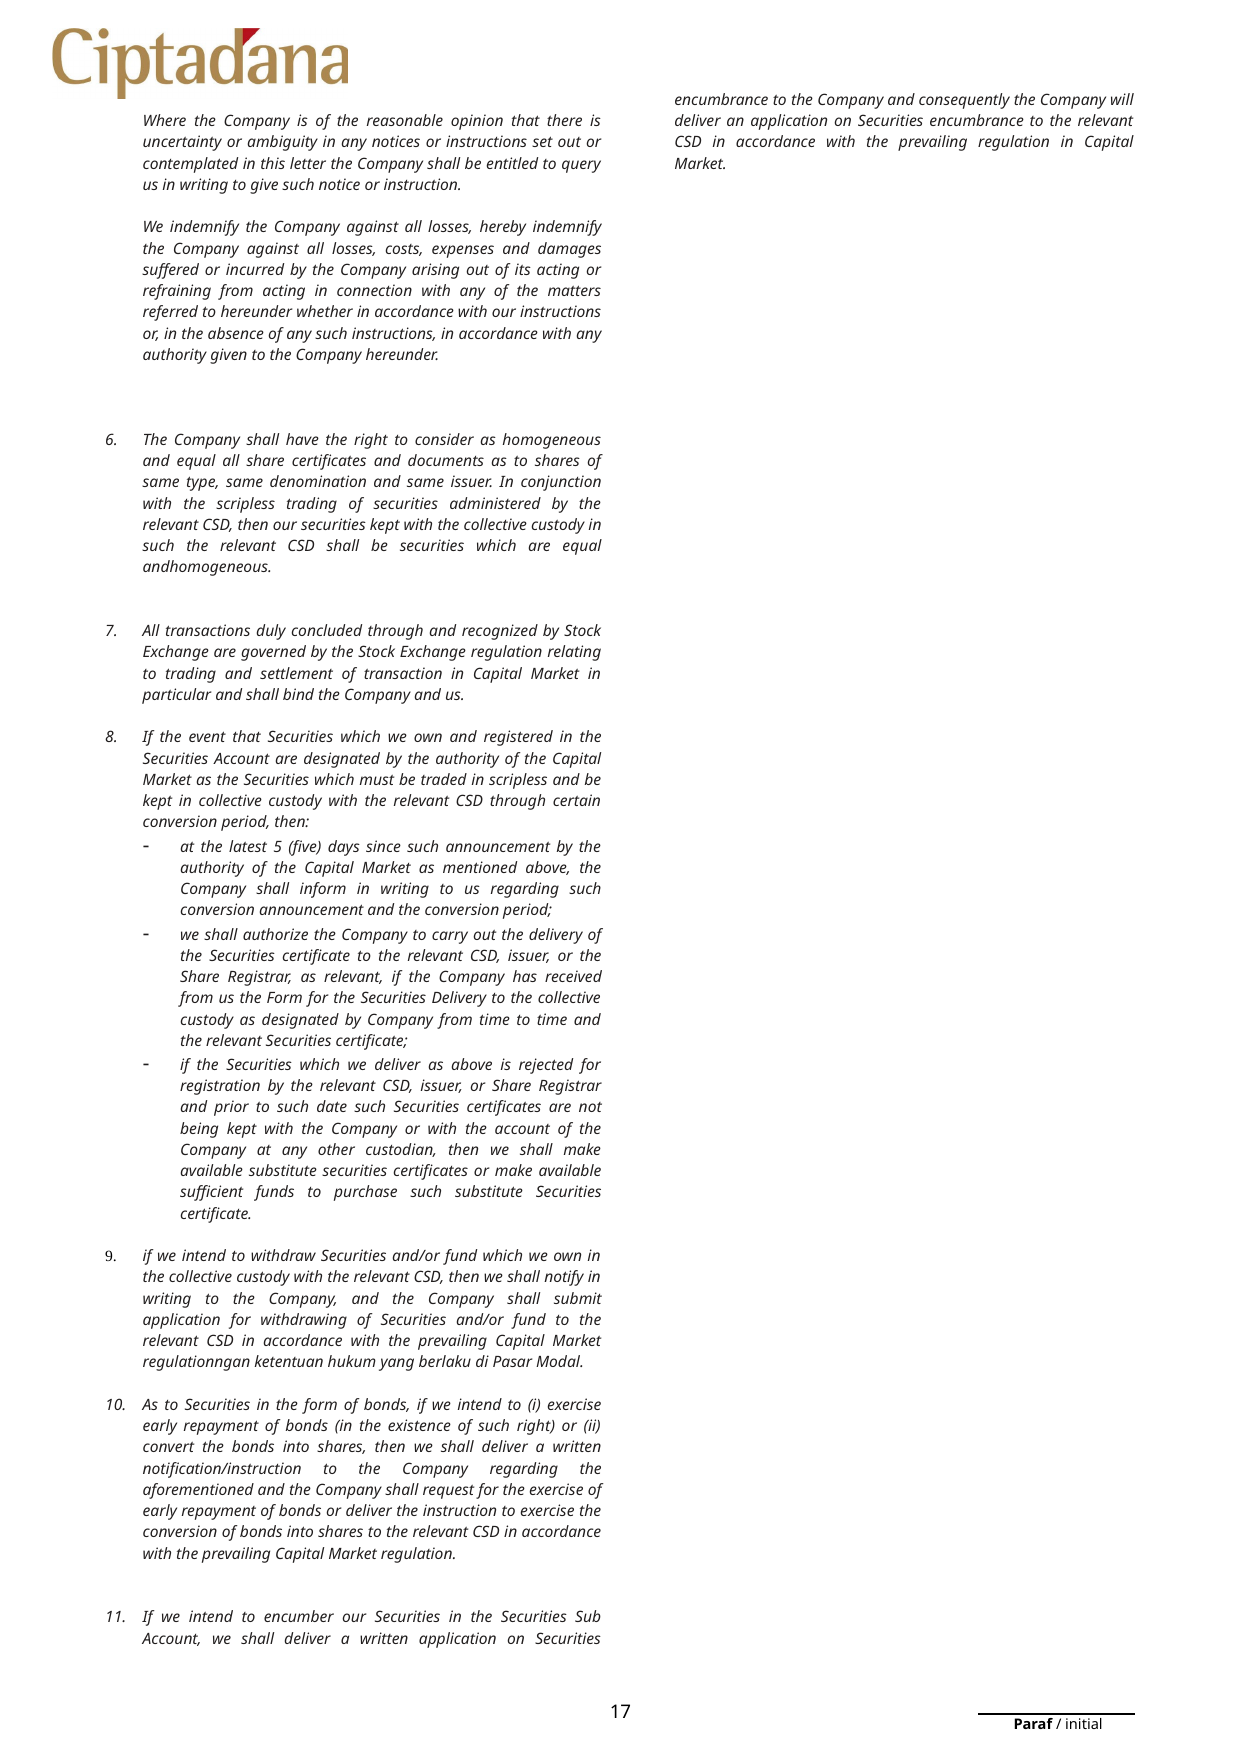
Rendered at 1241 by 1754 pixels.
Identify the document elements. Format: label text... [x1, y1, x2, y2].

list if the Securities which we deliver as above is rejected for registration by the relevant CSD, issuer, or Share Registrar and prior to such date such Securities certificates are not being kept with the Company or with the account of the Company at any other custodian, then we shall make available substitute securities certificates or make available sufficient funds to purchase such substitute Securities certificate. [142, 1051, 604, 1224]
list if we intend to withdraw Securities and/or fund which we own in the collective custody with the relevant CSD, then we shall notify in writing to the Company, and the Company shall submit application for withdrawing of Securities and/or fund to the relevant CSD in accordance with the prevailing Capital Market regulationngan ketentuan hukum yang berlaku di Pasar Modal. [105, 1245, 604, 1372]
list All transactions duly concluded through and recognized by Stock Exchange are governed by the Stock Exchange regulation relating to trading and settlement of transaction in Capital Market in particular and shall bind the Company and us. [105, 620, 604, 705]
list If the event that Securities which we own and registered in the Securities Account are designated by the authority of the Capital Market as the Securities which must be traded in scripless and be kept in collective custody with the relevant CSD through certain conversion period, then: [105, 726, 604, 832]
text Where the Company is of the reasonable opinion that there is uncertainty or ambiguity in any notices or instructions set out or contemplated in this letter the Company shall be entitled to query us in writing to give such notice or instruction. [142, 110, 604, 195]
list we shall authorize the Company to carry out the delivery of the Securities certificate to the relevant CSD, issuer, or the Share Registrar, as relevant, if the Company has received from us the Form for the Securities Delivery to the collective custody as designated by Company from time to time and the relevant Securities certificate; [142, 920, 604, 1051]
list encumbrance to the Company and consequently the Company will deliver an application on Securities encumbrance to the relevant CSD in accordance with the prevailing regulation in Capital Market. [637, 89, 1136, 174]
list The Company shall have the right to consider as homogeneous and equal all share certificates and documents as to shares of same type, same denomination and same issuer. In conjunction with the scripless trading of securities administered by the relevant CSD, then our securities kept with the collective custody in such the relevant CSD shall be securities which are equal andhomogeneous. [105, 429, 604, 577]
list at the latest 5 (five) days since such announcement by the authority of the Capital Market as mentioned above, the Company shall inform in writing to us regarding such conversion announcement and the conversion period; [142, 832, 604, 920]
text We indemnify the Company against all losses, hereby indemnify the Company against all losses, costs, expenses and damages suffered or incurred by the Company arising out of its acting or refraining from acting in connection with any of the matters referred to hereunder whether in accordance with our instructions or, in the absence of any such instructions, in accordance with any authority given to the Company hereunder. [142, 216, 604, 365]
list If we intend to encumber our Securities in the Securities Sub Account, we shall deliver a written application on Securities [105, 1606, 604, 1649]
list As to Securities in the form of bonds, if we intend to (i) exercise early repayment of bonds (in the existence of such right) or (ii) convert the bonds into shares, then we shall deliver a written notification/instruction to the Company regarding the aforementioned and the Company shall request for the exercise of early repayment of bonds or deliver the instruction to exercise the conversion of bonds into shares to the relevant CSD in accordance with the prevailing Capital Market regulation. [105, 1394, 604, 1564]
picture [52, 28, 348, 99]
